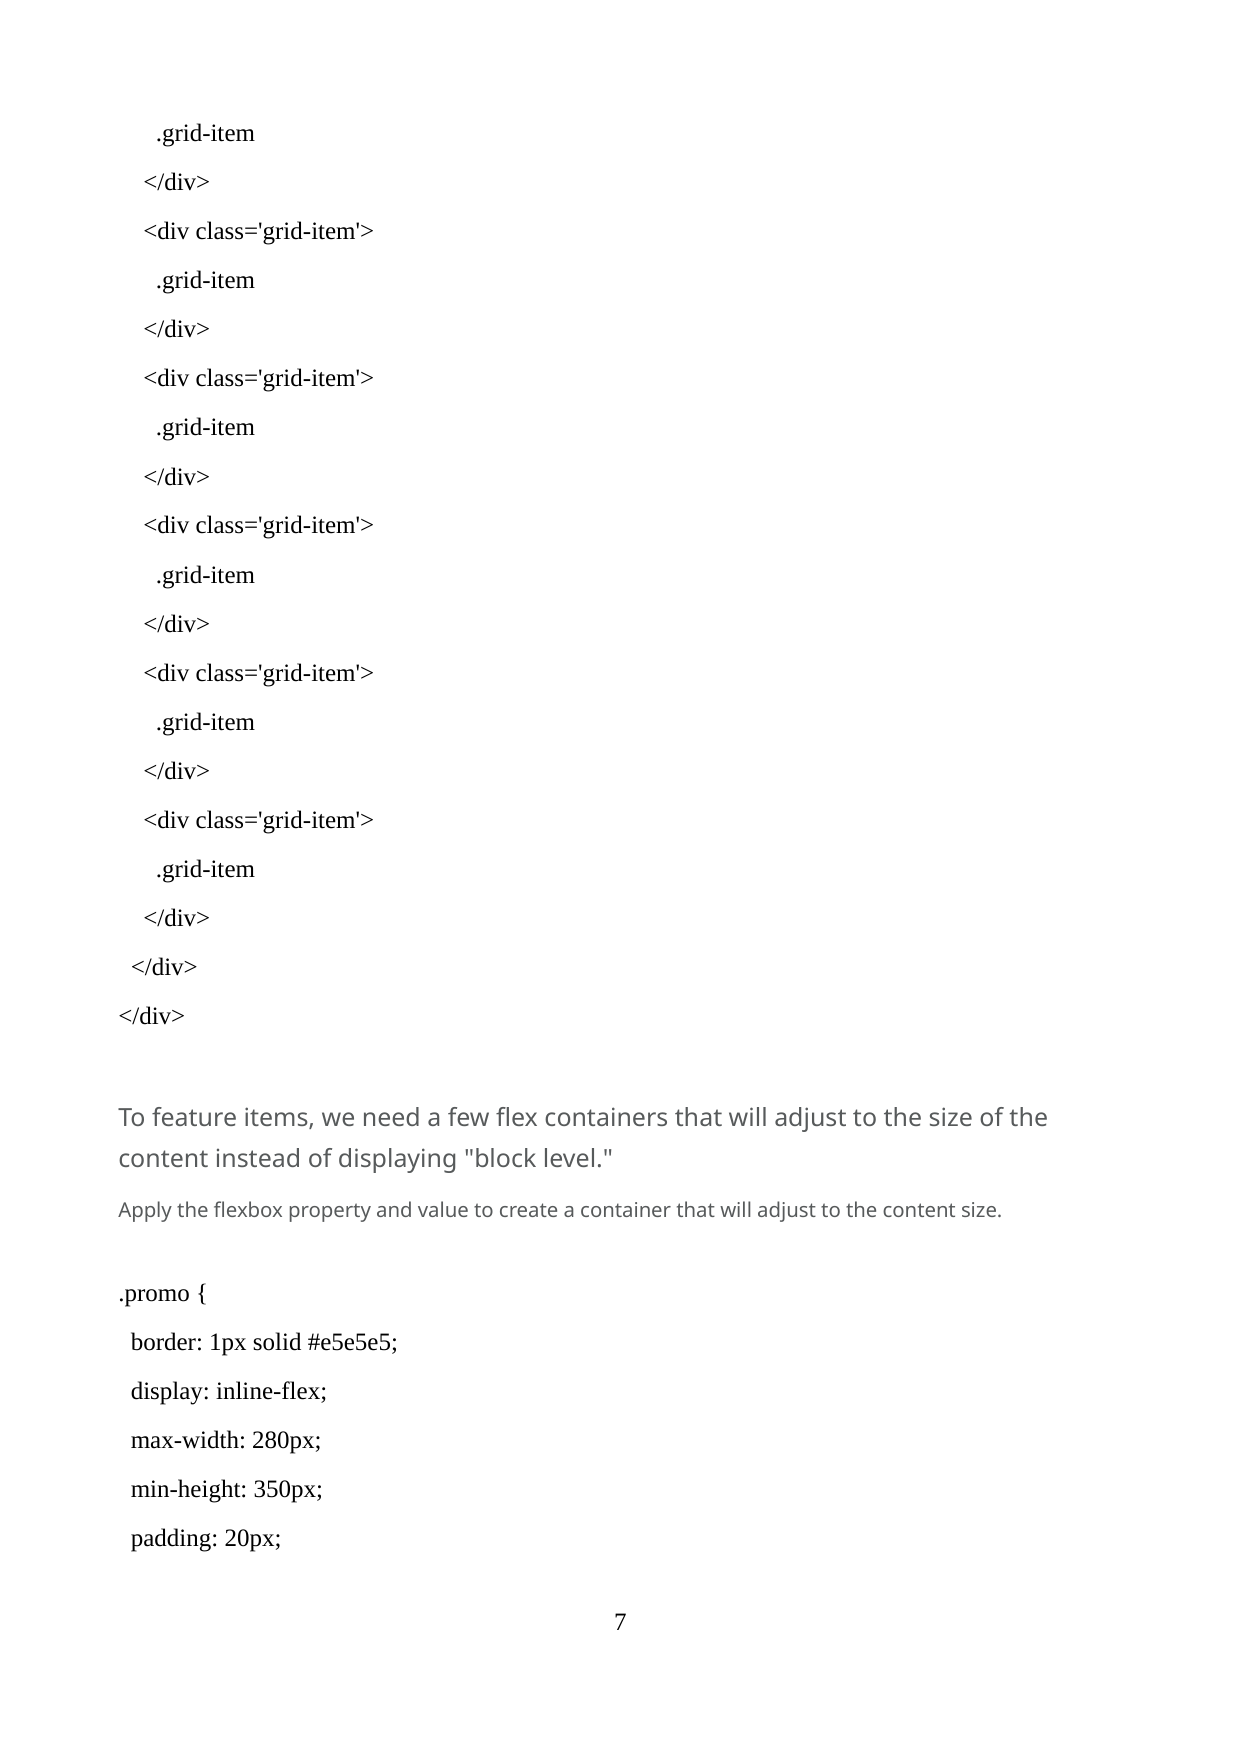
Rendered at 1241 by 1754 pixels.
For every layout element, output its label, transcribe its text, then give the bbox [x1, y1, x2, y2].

text </div> [118, 952, 1122, 981]
text </div> [118, 167, 1122, 196]
text <div class='grid-item'> [118, 511, 1122, 539]
text .grid-item [118, 854, 1122, 883]
text <div class='grid-item'> [118, 216, 1122, 245]
text </div> [118, 314, 1122, 343]
text border: 1px solid #e5e5e5; [118, 1327, 1122, 1356]
text .grid-item [118, 118, 1122, 147]
text display: inline-flex; [118, 1376, 1122, 1405]
text .grid-item [118, 265, 1122, 294]
text </div> [118, 756, 1122, 785]
text .grid-item [118, 412, 1122, 441]
text </div> [118, 462, 1122, 490]
text </div> [118, 1001, 1122, 1030]
text .grid-item [118, 560, 1122, 588]
text .grid-item [118, 707, 1122, 736]
text Apply the flexbox property and value to create a container that will adjust to the content size. [118, 1196, 1122, 1223]
text .promo { [118, 1243, 1122, 1307]
text min-height: 350px; [118, 1474, 1122, 1503]
text <div class='grid-item'> [118, 805, 1122, 834]
text <div class='grid-item'> [118, 658, 1122, 687]
text <div class='grid-item'> [118, 363, 1122, 392]
text To feature items, we need a few flex containers that will adjust to the size of the content instead of displaying "block level." [118, 1099, 1122, 1174]
text </div> [118, 609, 1122, 637]
text padding: 20px; [118, 1523, 1122, 1552]
text max-width: 280px; [118, 1425, 1122, 1454]
text </div> [118, 903, 1122, 932]
